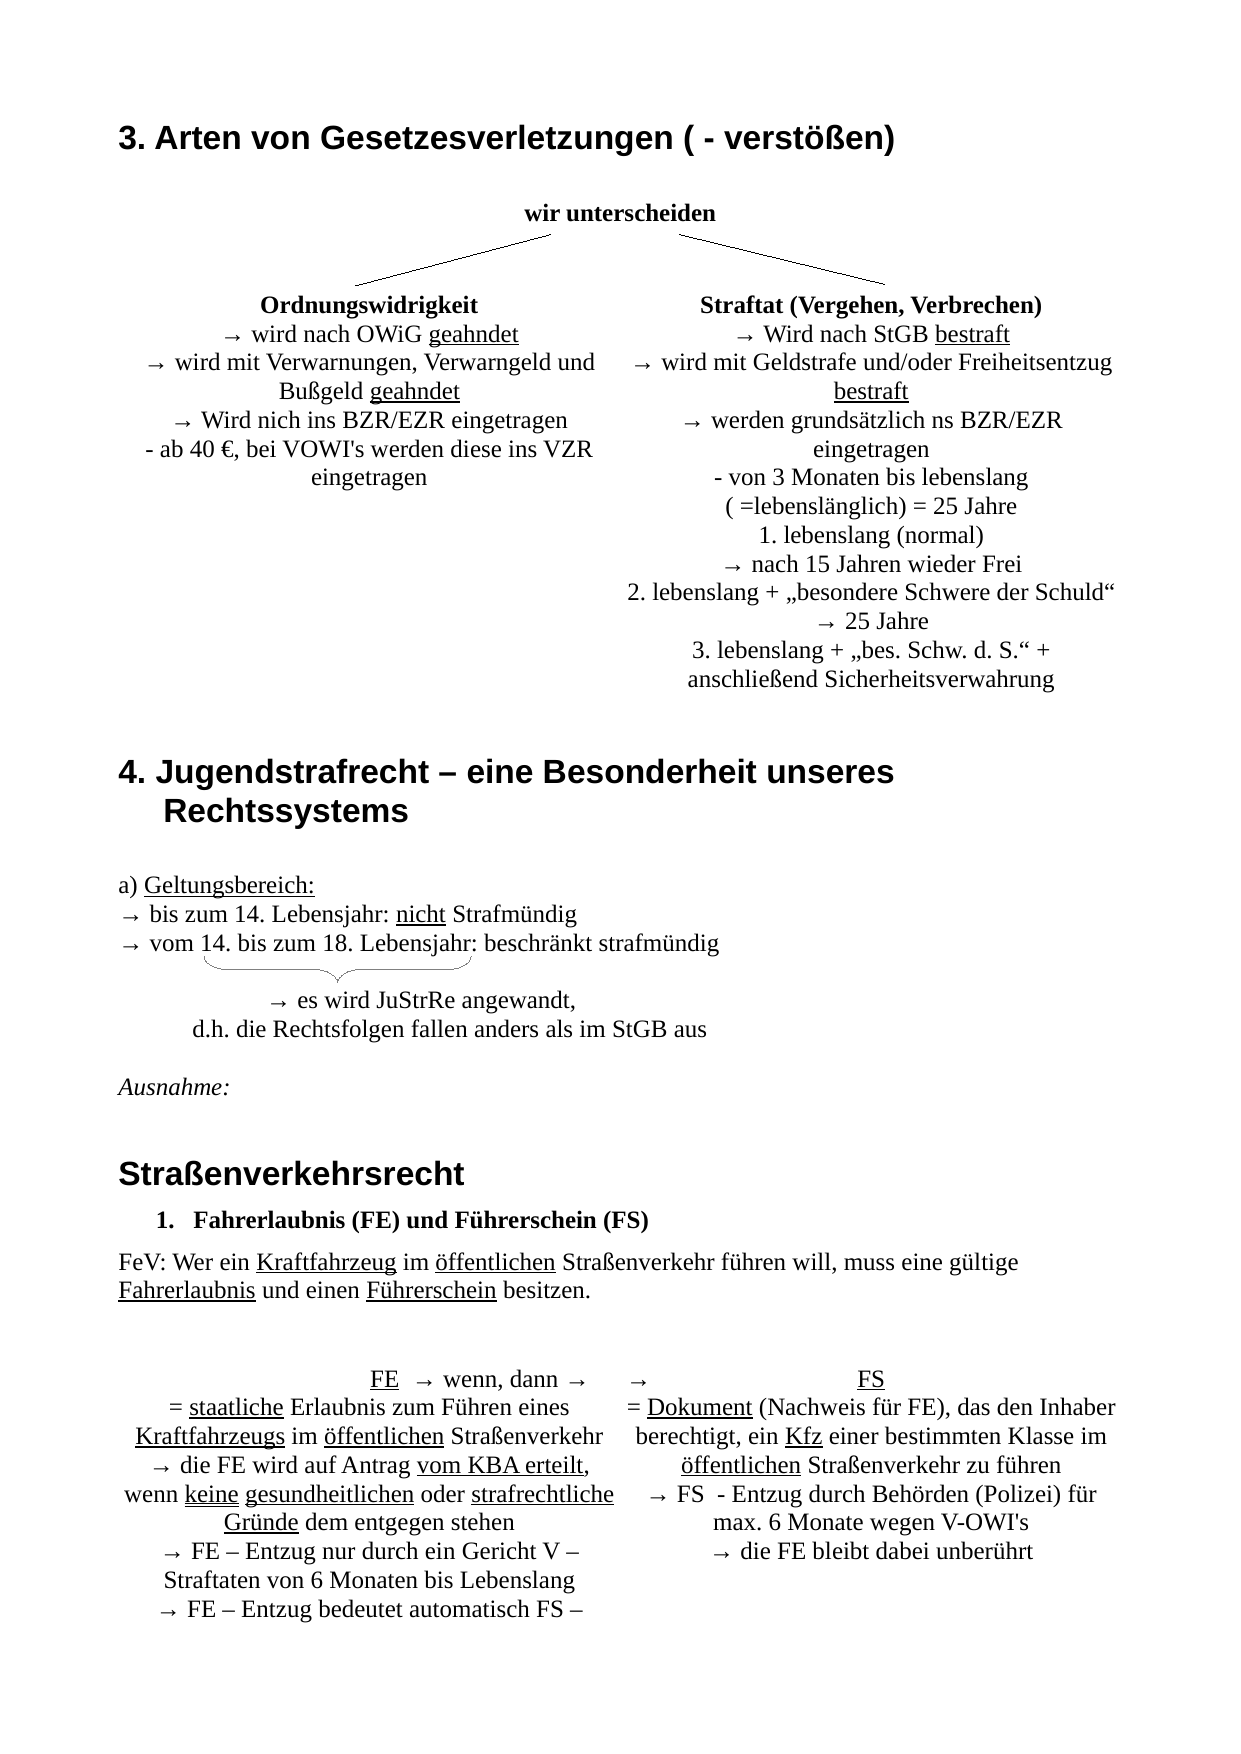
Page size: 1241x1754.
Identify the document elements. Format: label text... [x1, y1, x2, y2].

text wir unterscheiden [118, 198, 1122, 227]
table_header Ordnungswidrigkeit → wird nach OWiG geahndet → wird mit Verwarnungen, Verwarngeld und Bußgeld geahndet → Wird nich ins BZR/EZR eingetragen - ab 40 €, bei VOWI's werden diese ins VZR eingetragen [118, 284, 620, 698]
subtitle 3. Arten von Gesetzesverletzungen ( - verstößen) [118, 118, 1122, 157]
list Fahrerlaubnis (FE) und Führerschein (FS) [156, 1205, 1122, 1234]
text → es wird JuStrRe angewandt, [118, 986, 1122, 1014]
text Ausnahme: [118, 1072, 1122, 1101]
table_header → FS = Dokument (Nachweis für FE), das den Inhaber berechtigt, ein Kfz einer bestimmten Klasse im öffentlichen Straßenverkehr zu führen → FS - Entzug durch Behörden (Polizei) für max. 6 Monate wegen V-OWI's → die FE bleibt dabei unberührt [620, 1358, 1122, 1628]
text a) Geltungsbereich: [118, 871, 1122, 899]
text FeV: Wer ein Kraftfahrzeug im öffentlichen Straßenverkehr führen will, muss eine gültige Fahrerlaubnis und einen Führerschein besitzen. [118, 1247, 1122, 1304]
table_header FE → wenn, dann → = staatliche Erlaubnis zum Führen eines Kraftfahrzeugs im öffentlichen Straßenverkehr → die FE wird auf Antrag vom KBA erteilt, wenn keine gesundheitlichen oder strafrechtliche Gründe dem entgegen stehen → FE – Entzug nur durch ein Gericht V – Straftaten von 6 Monaten bis Lebenslang → FE – Entzug bedeutet automatisch FS – [118, 1358, 620, 1628]
text d.h. die Rechtsfolgen fallen anders als im StGB aus [118, 1014, 1122, 1043]
subtitle Straßenverkehrsrecht [118, 1154, 1122, 1193]
text → vom 14. bis zum 18. Lebensjahr: beschränkt strafmündig [118, 928, 1122, 957]
table_header Straftat (Vergehen, Verbrechen) → Wird nach StGB bestraft → wird mit Geldstrafe und/oder Freiheitsentzug bestraft → werden grundsätzlich ns BZR/EZR eingetragen - von 3 Monaten bis lebenslang ( =lebenslänglich) = 25 Jahre 1. lebenslang (normal) → nach 15 Jahren wieder Frei 2. lebenslang + „besondere Schwere der Schuld“ → 25 Jahre 3. lebenslang + „bes. Schw. d. S.“ + anschließend Sicherheitsverwahrung [620, 284, 1122, 698]
subtitle 4. Jugendstrafrecht – eine Besonderheit unseres Rechtssystems [118, 752, 1122, 829]
text → bis zum 14. Lebensjahr: nicht Strafmündig [118, 899, 1122, 928]
